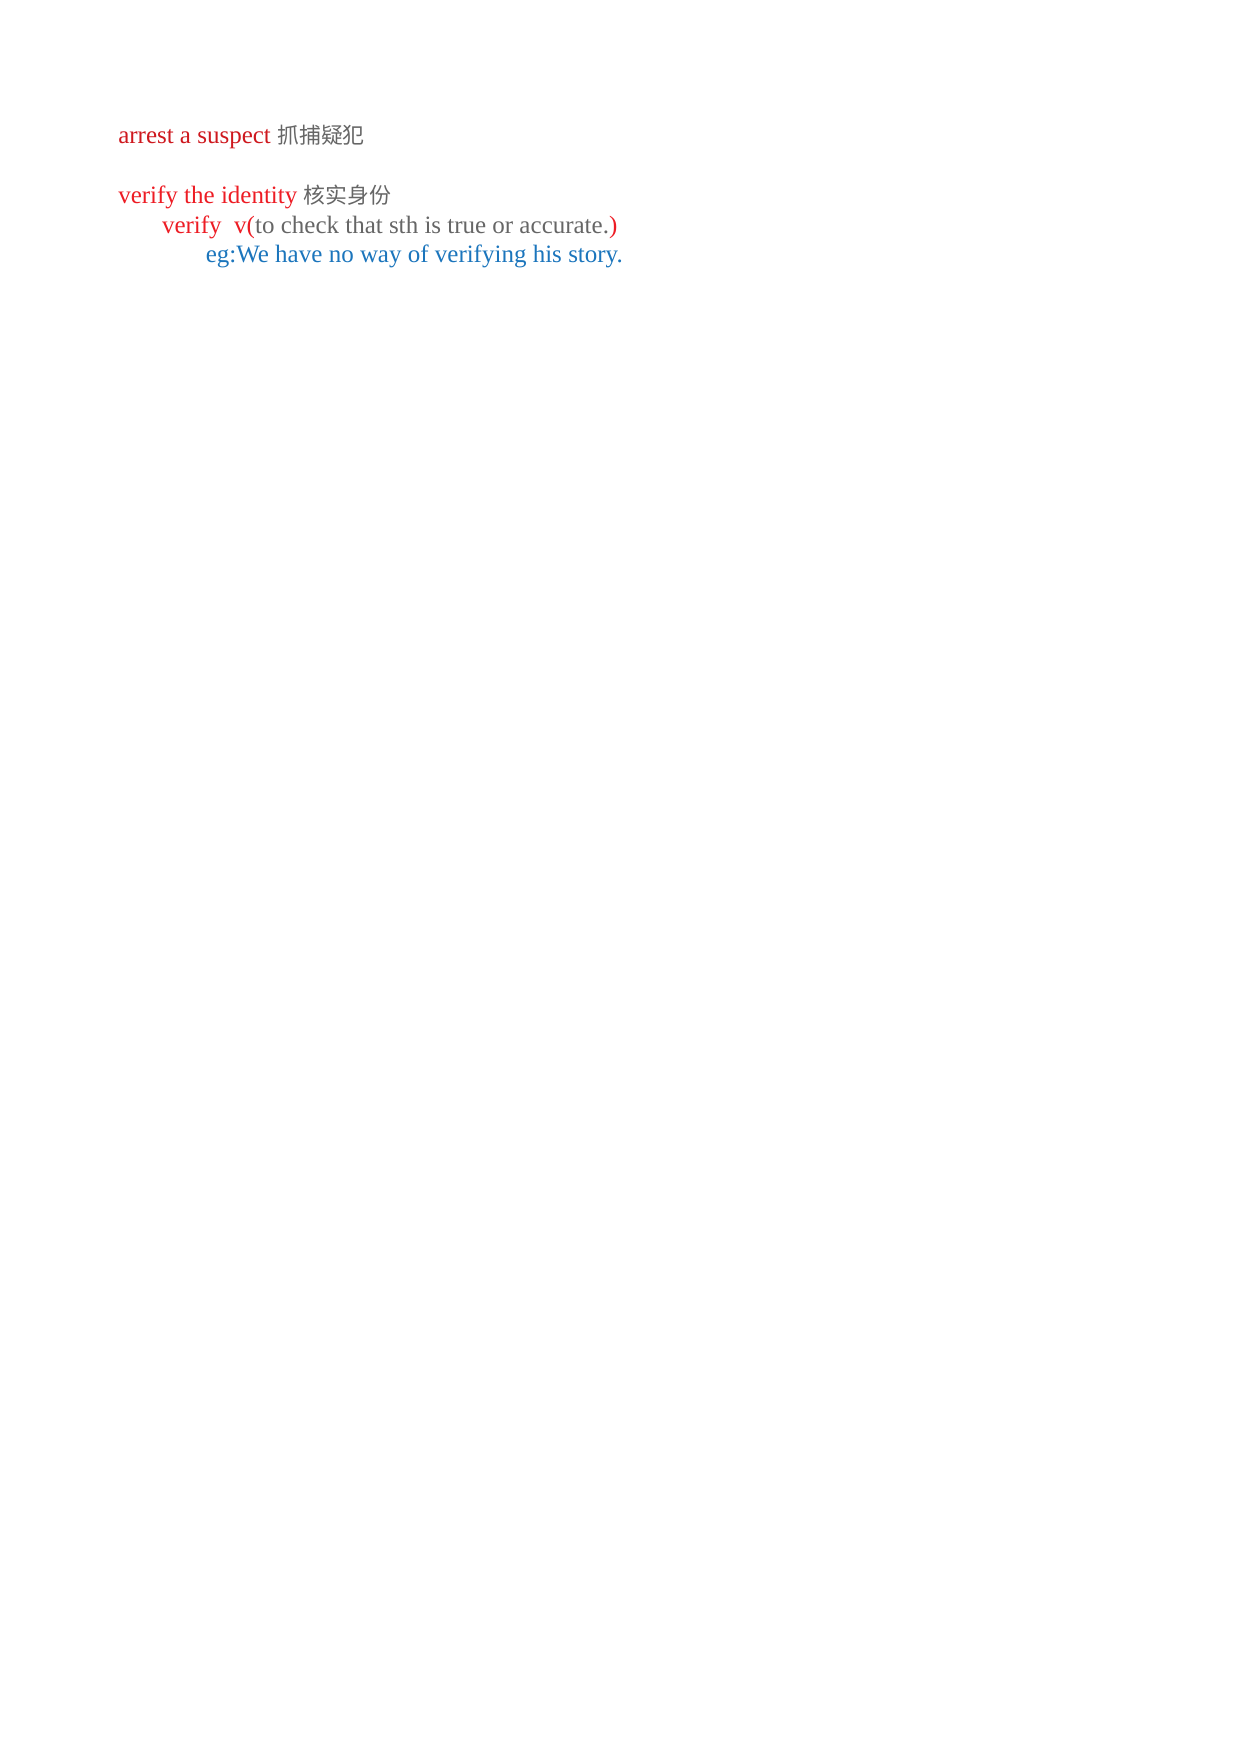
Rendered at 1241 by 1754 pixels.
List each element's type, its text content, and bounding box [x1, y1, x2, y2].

text arrest a suspect 抓捕疑犯 [118, 118, 1122, 150]
text eg:We have no way of verifying his story. [118, 239, 1122, 268]
text verify v(to check that sth is true or accurate.) [118, 210, 1122, 239]
text verify the identity 核实身份 [118, 178, 1122, 210]
